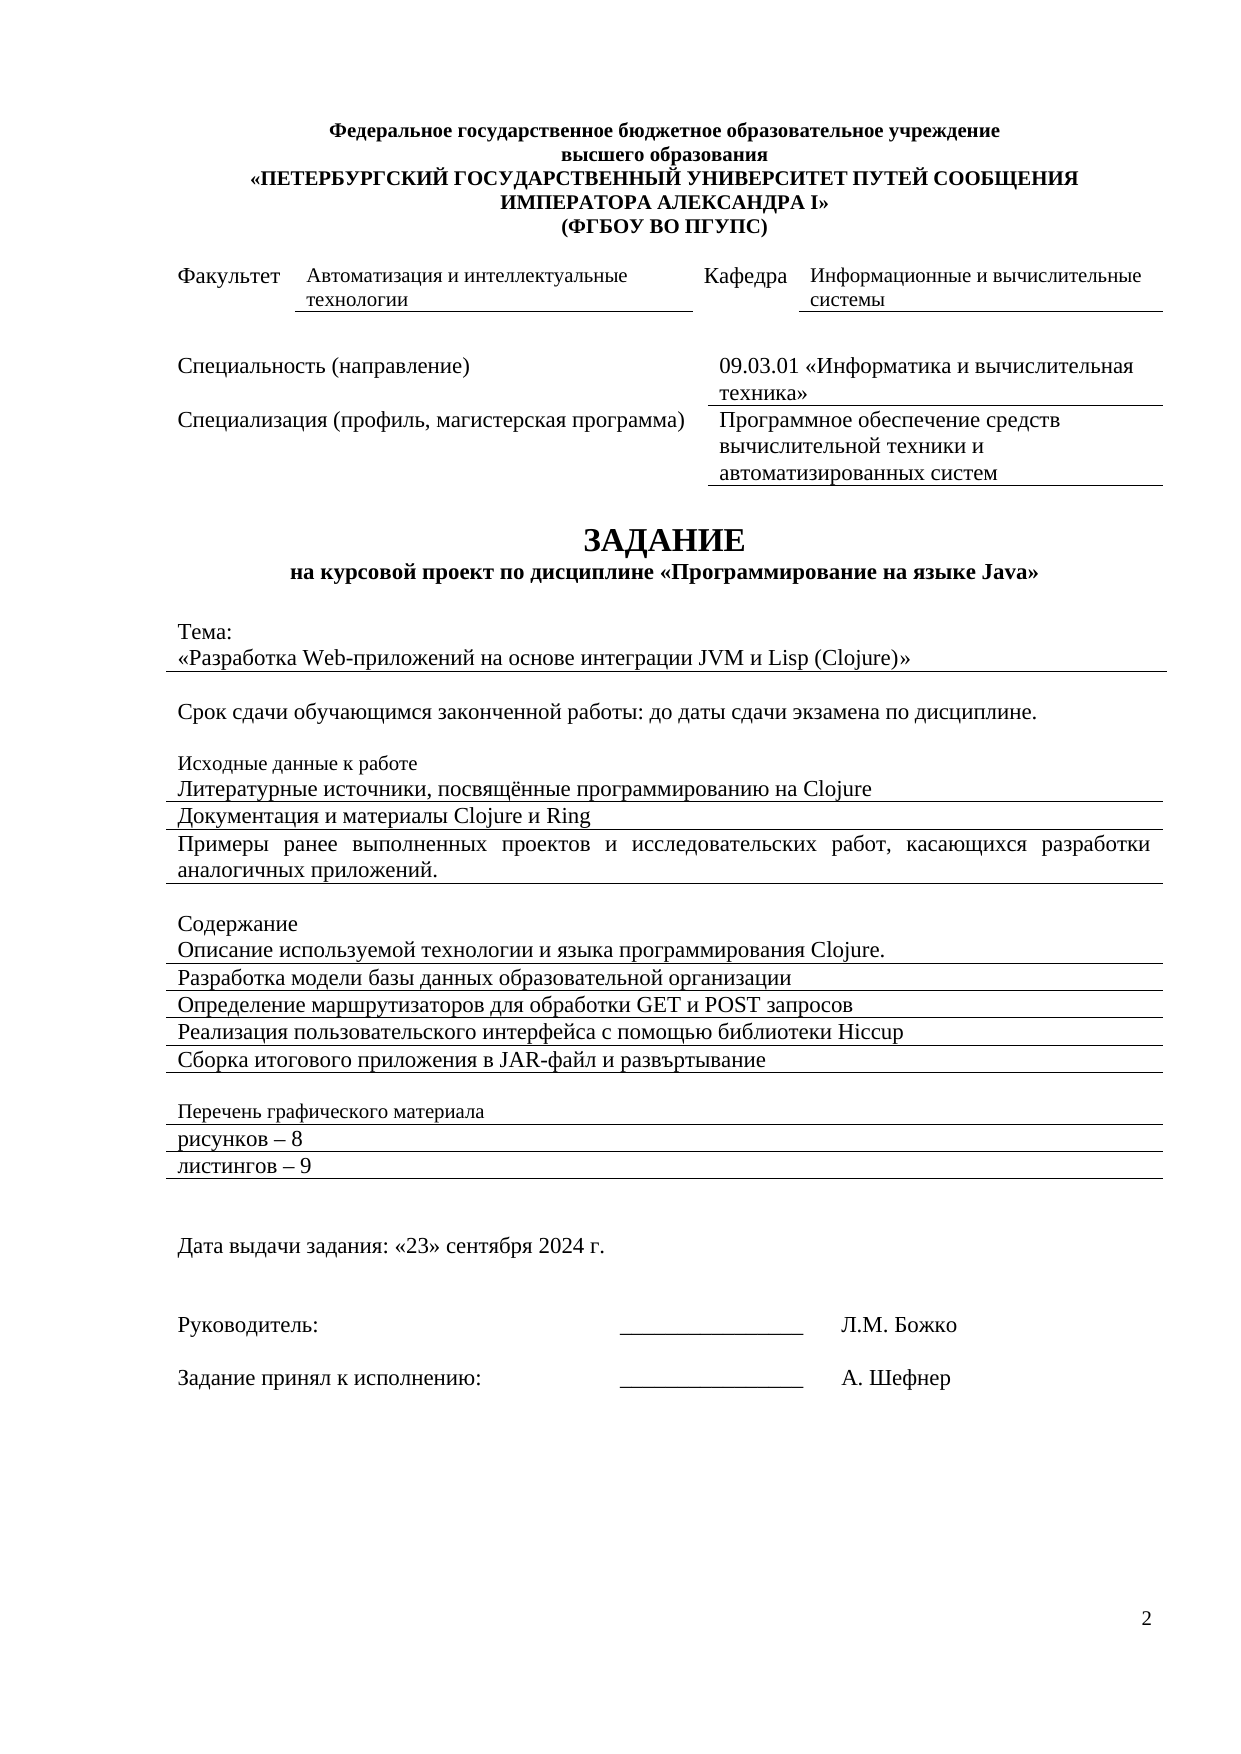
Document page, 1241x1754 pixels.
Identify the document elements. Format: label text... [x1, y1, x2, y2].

text Исходные данные к работе [177, 751, 1152, 775]
table_header «Разработка Web-приложений на основе интеграции JVM и Lisp (Clojure)» [166, 644, 1167, 671]
text (ФГБОУ ВО ПГУПС) [177, 214, 1152, 238]
table_header Описание используемой технологии и языка программирования Clojure. [166, 936, 1163, 962]
text Дата выдачи задания: «23» сентября 2024 г. [177, 1232, 1152, 1258]
table_cell Разработка модели базы данных образовательной организации [166, 964, 1163, 990]
text Тема: [177, 618, 1152, 644]
table_cell Специализация (профиль, магистерская программа) [166, 405, 708, 485]
text Содержание [177, 910, 1152, 936]
table_cell Документация и материалы Clojure и Ring [166, 802, 1163, 829]
table_header Автоматизация и интеллектуальные технологии [295, 263, 692, 311]
table_cell Реализация пользовательского интерфейса с помощью библиотеки Hiccup [166, 1018, 1163, 1045]
table_header рисунков – 8 [166, 1125, 1163, 1151]
table_header Кафедра [693, 263, 799, 311]
table_header Литературные источники, посвящённые программированию на Clojure [166, 775, 1163, 801]
table_header Специальность (направление) [166, 353, 708, 405]
table_cell Программное обеспечение средств вычислительной техники и автоматизированных систем [708, 406, 1163, 485]
text Федеральное государственное бюджетное образовательное учреждение [177, 118, 1152, 142]
text на курсовой проект по дисциплине «Программирование на языке Java» [177, 558, 1152, 584]
table_cell Примеры ранее выполненных проектов и исследовательских работ, касающихся разработки аналогичных приложений. [166, 830, 1163, 882]
table_cell Определение маршрутизаторов для обработки GET и POST запросов [166, 991, 1163, 1017]
text Срок сдачи обучающимся законченной работы: до даты сдачи экзамена по дисциплине. [177, 698, 1152, 724]
text Перечень графического материала [177, 1099, 1152, 1123]
table_header 09.03.01 «Информатика и вычислительная техника» [708, 353, 1163, 405]
text Руководитель: ________________ Л.М. Божко [177, 1311, 1152, 1337]
text ЗАДАНИЕ [177, 520, 1152, 558]
table_header Факультет [166, 263, 295, 311]
text «ПЕТЕРБУРГСКИЙ ГОСУДАРСТВЕННЫЙ УНИВЕРСИТЕТ ПУТЕЙ СООБЩЕНИЯ ИМПЕРАТОРА АЛЕКСАНДРА I» [177, 166, 1152, 214]
table_cell листингов – 9 [166, 1152, 1163, 1178]
table_cell Сборка итогового приложения в JAR-файл и развъртывание [166, 1046, 1163, 1072]
text Задание принял к исполнению: ________________ А. Шефнер [177, 1364, 1152, 1390]
table_header Информационные и вычислительные системы [799, 263, 1163, 311]
text высшего образования [177, 142, 1152, 166]
